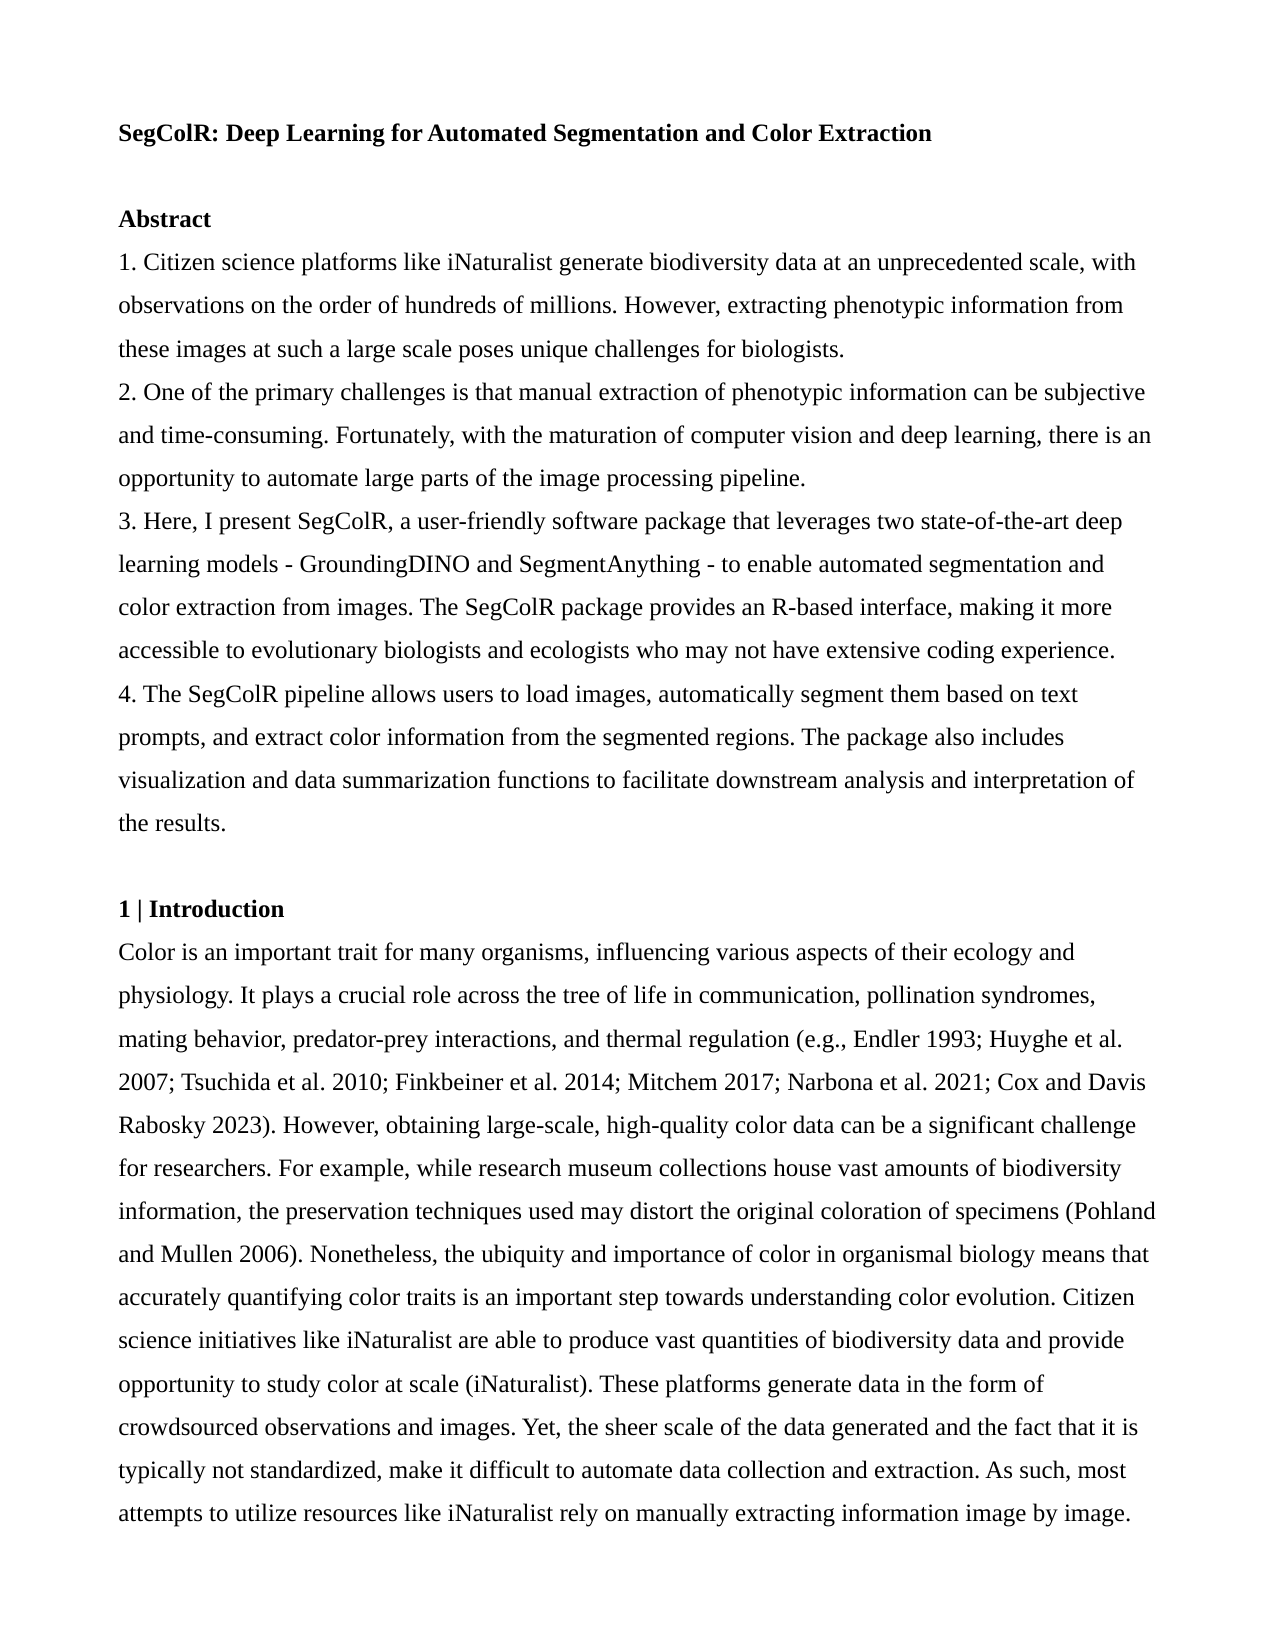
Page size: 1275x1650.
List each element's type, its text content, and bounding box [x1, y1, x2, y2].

text SegColR: Deep Learning for Automated Segmentation and Color Extraction [118, 118, 1157, 147]
text 3. Here, I present SegColR, a user-friendly software package that leverages two state-of-the-art deep learning models - GroundingDINO and SegmentAnything - to enable automated segmentation and color extraction from images. The SegColR package provides an R-based interface, making it more accessible to evolutionary biologists and ecologists who may not have extensive coding experience. [118, 506, 1157, 664]
text 1 | Introduction [118, 894, 1157, 923]
text 2. One of the primary challenges is that manual extraction of phenotypic information can be subjective and time-consuming. Fortunately, with the maturation of computer vision and deep learning, there is an opportunity to automate large parts of the image processing pipeline. [118, 377, 1157, 492]
text Color is an important trait for many organisms, influencing various aspects of their ecology and physiology. It plays a crucial role across the tree of life in communication, pollination syndromes, mating behavior, predator-prey interactions, and thermal regulation (e.g., Endler 1993; Huyghe et al. 2007; Tsuchida et al. 2010; Finkbeiner et al. 2014; Mitchem 2017; Narbona et al. 2021; Cox and Davis Rabosky 2023). However, obtaining large-scale, high-quality color data can be a significant challenge for researchers. For example, while research museum collections house vast amounts of biodiversity information, the preservation techniques used may distort the original coloration of specimens (Pohland and Mullen 2006). Nonetheless, the ubiquity and importance of color in organismal biology means that accurately quantifying color traits is an important step towards understanding color evolution. Citizen science initiatives like iNaturalist are able to produce vast quantities of biodiversity data and provide opportunity to study color at scale (iNaturalist). These platforms generate data in the form of crowdsourced observations and images. Yet, the sheer scale of the data generated and the fact that it is typically not standardized, make it difficult to automate data collection and extraction. As such, most attempts to utilize resources like iNaturalist rely on manually extracting information image by image. [118, 937, 1157, 1527]
text Abstract [118, 204, 1157, 233]
text 1. Citizen science platforms like iNaturalist generate biodiversity data at an unprecedented scale, with observations on the order of hundreds of millions. However, extracting phenotypic information from these images at such a large scale poses unique challenges for biologists. [118, 247, 1157, 362]
text 4. The SegColR pipeline allows users to load images, automatically segment them based on text prompts, and extract color information from the segmented regions. The package also includes visualization and data summarization functions to facilitate downstream analysis and interpretation of the results. [118, 679, 1157, 837]
